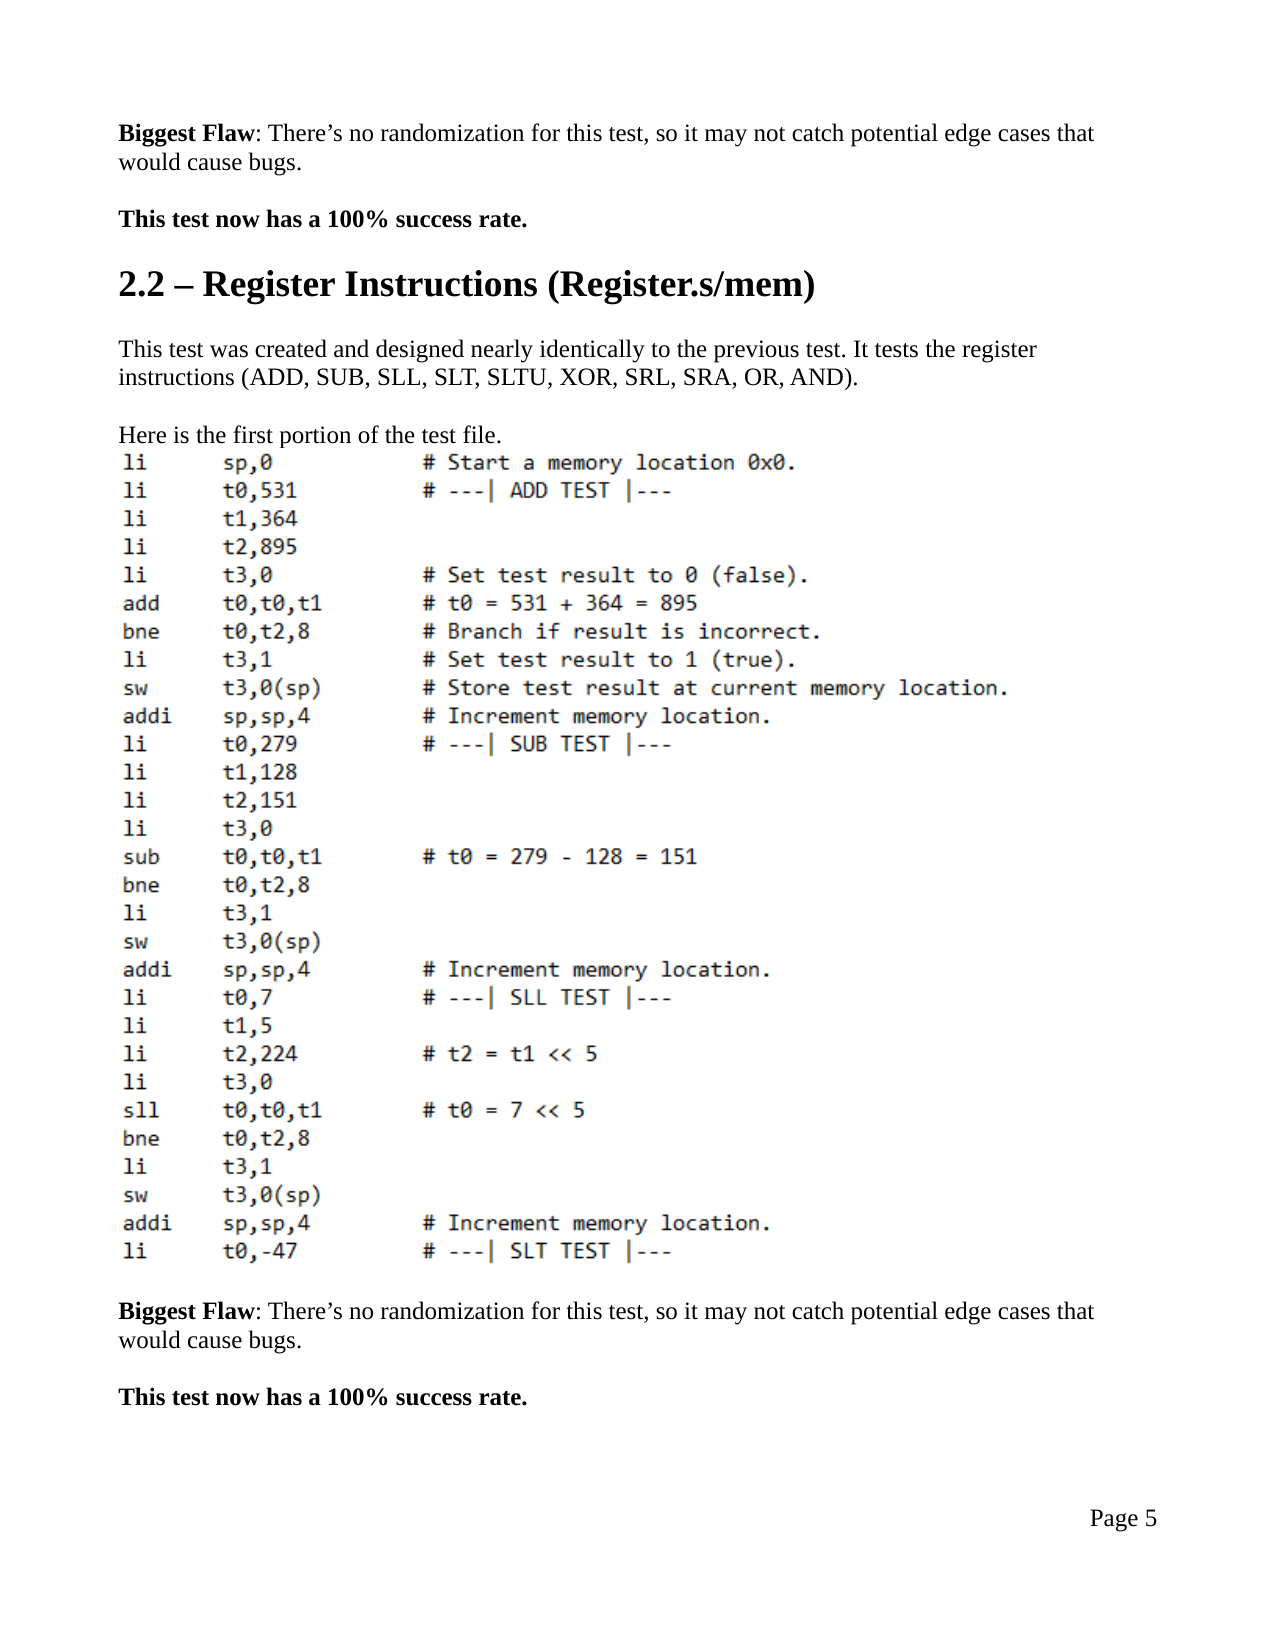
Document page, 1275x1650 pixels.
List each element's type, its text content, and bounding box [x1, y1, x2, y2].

text Biggest Flaw: There’s no randomization for this test, so it may not catch potential edge cases that would cause bugs. [118, 1296, 1157, 1354]
text 2.2 – Register Instructions (Register.s/mem) [118, 262, 1157, 305]
text This test now has a 100% success rate. [118, 1382, 1157, 1411]
text Here is the first portion of the test file. [118, 420, 1157, 449]
text Biggest Flaw: There’s no randomization for this test, so it may not catch potential edge cases that would cause bugs. [118, 118, 1157, 176]
picture [118, 448, 1020, 1268]
text This test now has a 100% success rate. [118, 204, 1157, 233]
text This test was created and designed nearly identically to the previous test. It tests the register instructions (ADD, SUB, SLL, SLT, SLTU, XOR, SRL, SRA, OR, AND). [118, 334, 1157, 391]
